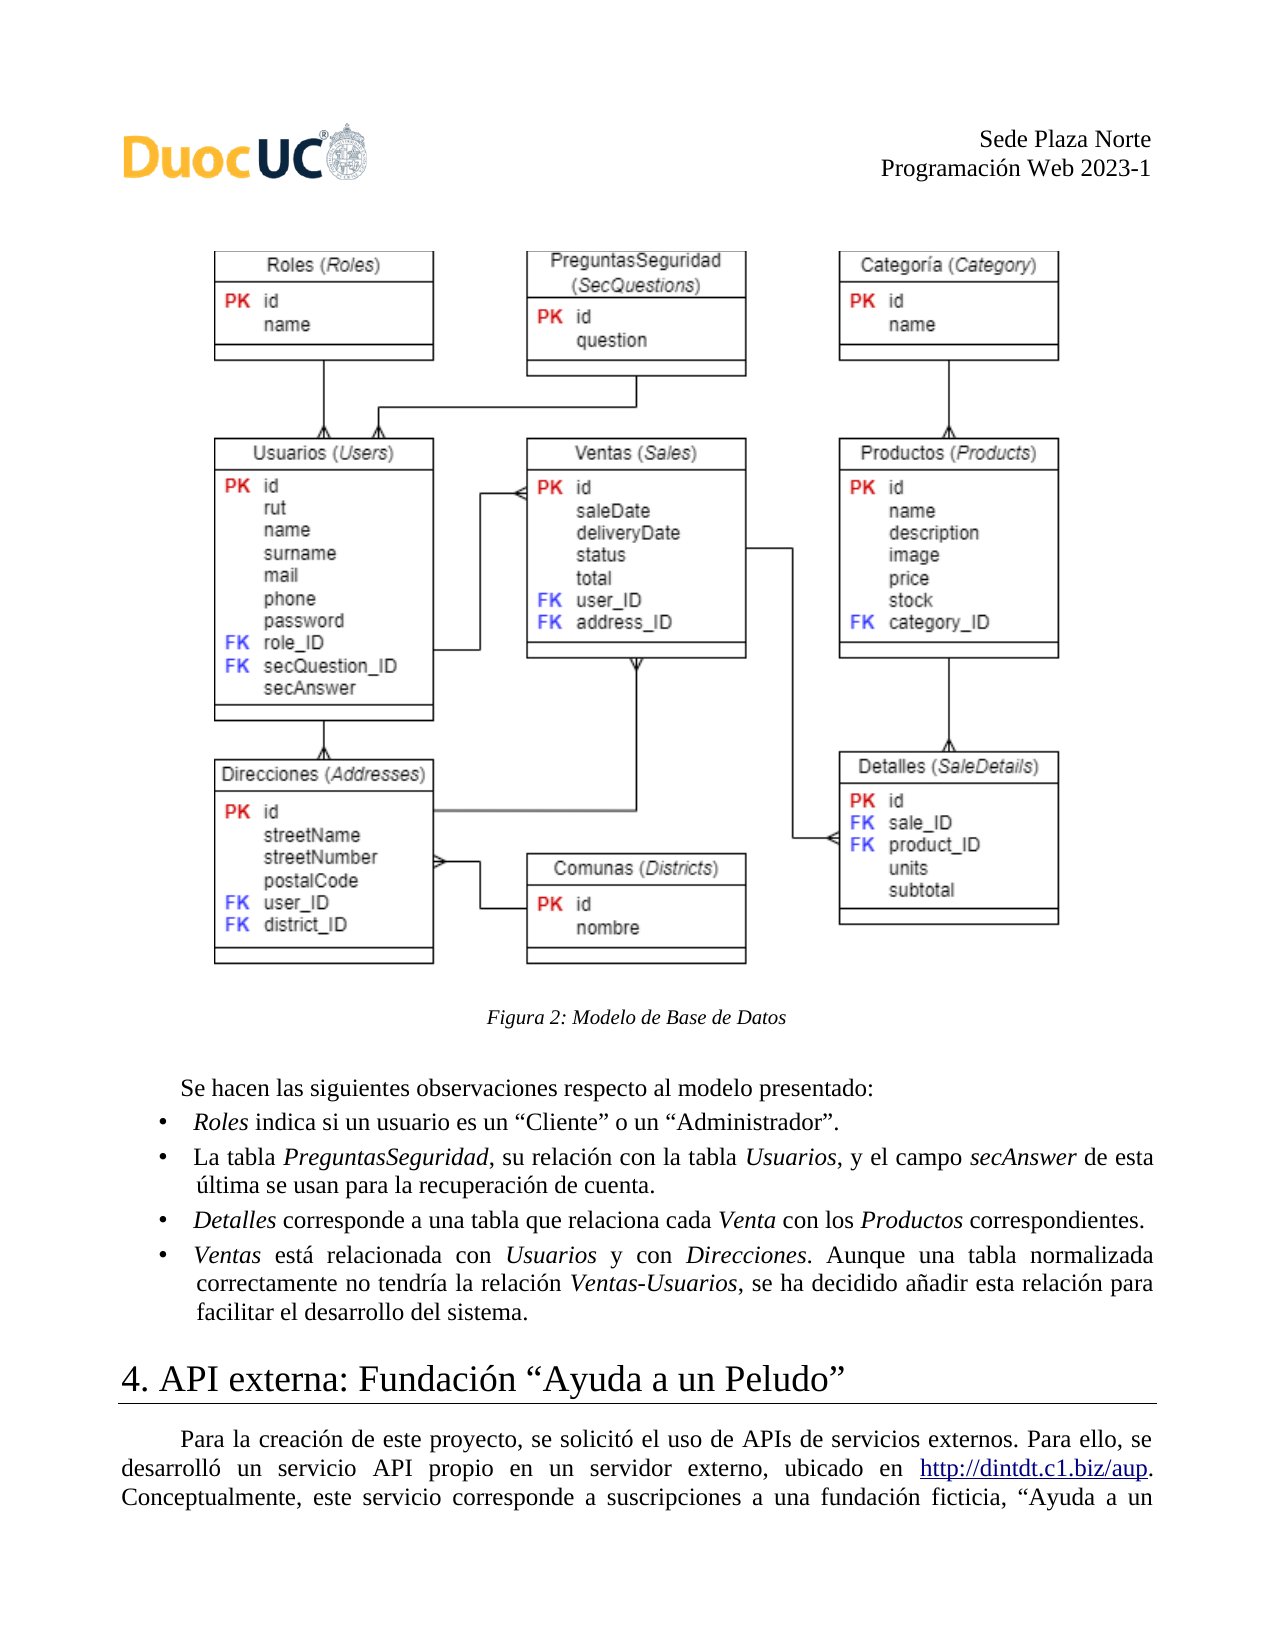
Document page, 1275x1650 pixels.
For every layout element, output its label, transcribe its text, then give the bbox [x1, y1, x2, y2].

picture [214, 251, 1061, 966]
table_header [118, 245, 1157, 999]
picture [123, 123, 367, 180]
text Para la creación de este proyecto, se solicitó el uso de APIs de servicios externos. Para ello, se desarrolló un servicio API propio en un servidor externo, ubicado en http://dintdt.c1.biz/aup. Conceptualmente, este servicio corresponde a suscripciones a una fundación ficticia, “Ayuda a un [118, 1421, 1157, 1513]
list Roles indica si un usuario es un “Cliente” o un “Administrador”. [156, 1104, 1157, 1139]
list Detalles corresponde a una tabla que relaciona cada Venta con los Productos correspondientes. [156, 1202, 1157, 1237]
table_cell Figura 2: Modelo de Base de Datos [118, 1000, 1157, 1035]
text Se hacen las siguientes observaciones respecto al modelo presentado: [118, 1070, 1157, 1104]
list La tabla PreguntasSeguridad, su relación con la tabla Usuarios, y el campo secAnswer de esta última se usan para la recuperación de cuenta. [156, 1139, 1157, 1202]
list Ventas está relacionada con Usuarios y con Direcciones. Aunque una tabla normalizada correctamente no tendría la relación Ventas-Usuarios, se ha decidido añadir esta relación para facilitar el desarrollo del sistema. [156, 1237, 1157, 1329]
subtitle 4. API externa: Fundación “Ayuda a un Peludo” [118, 1354, 1157, 1403]
